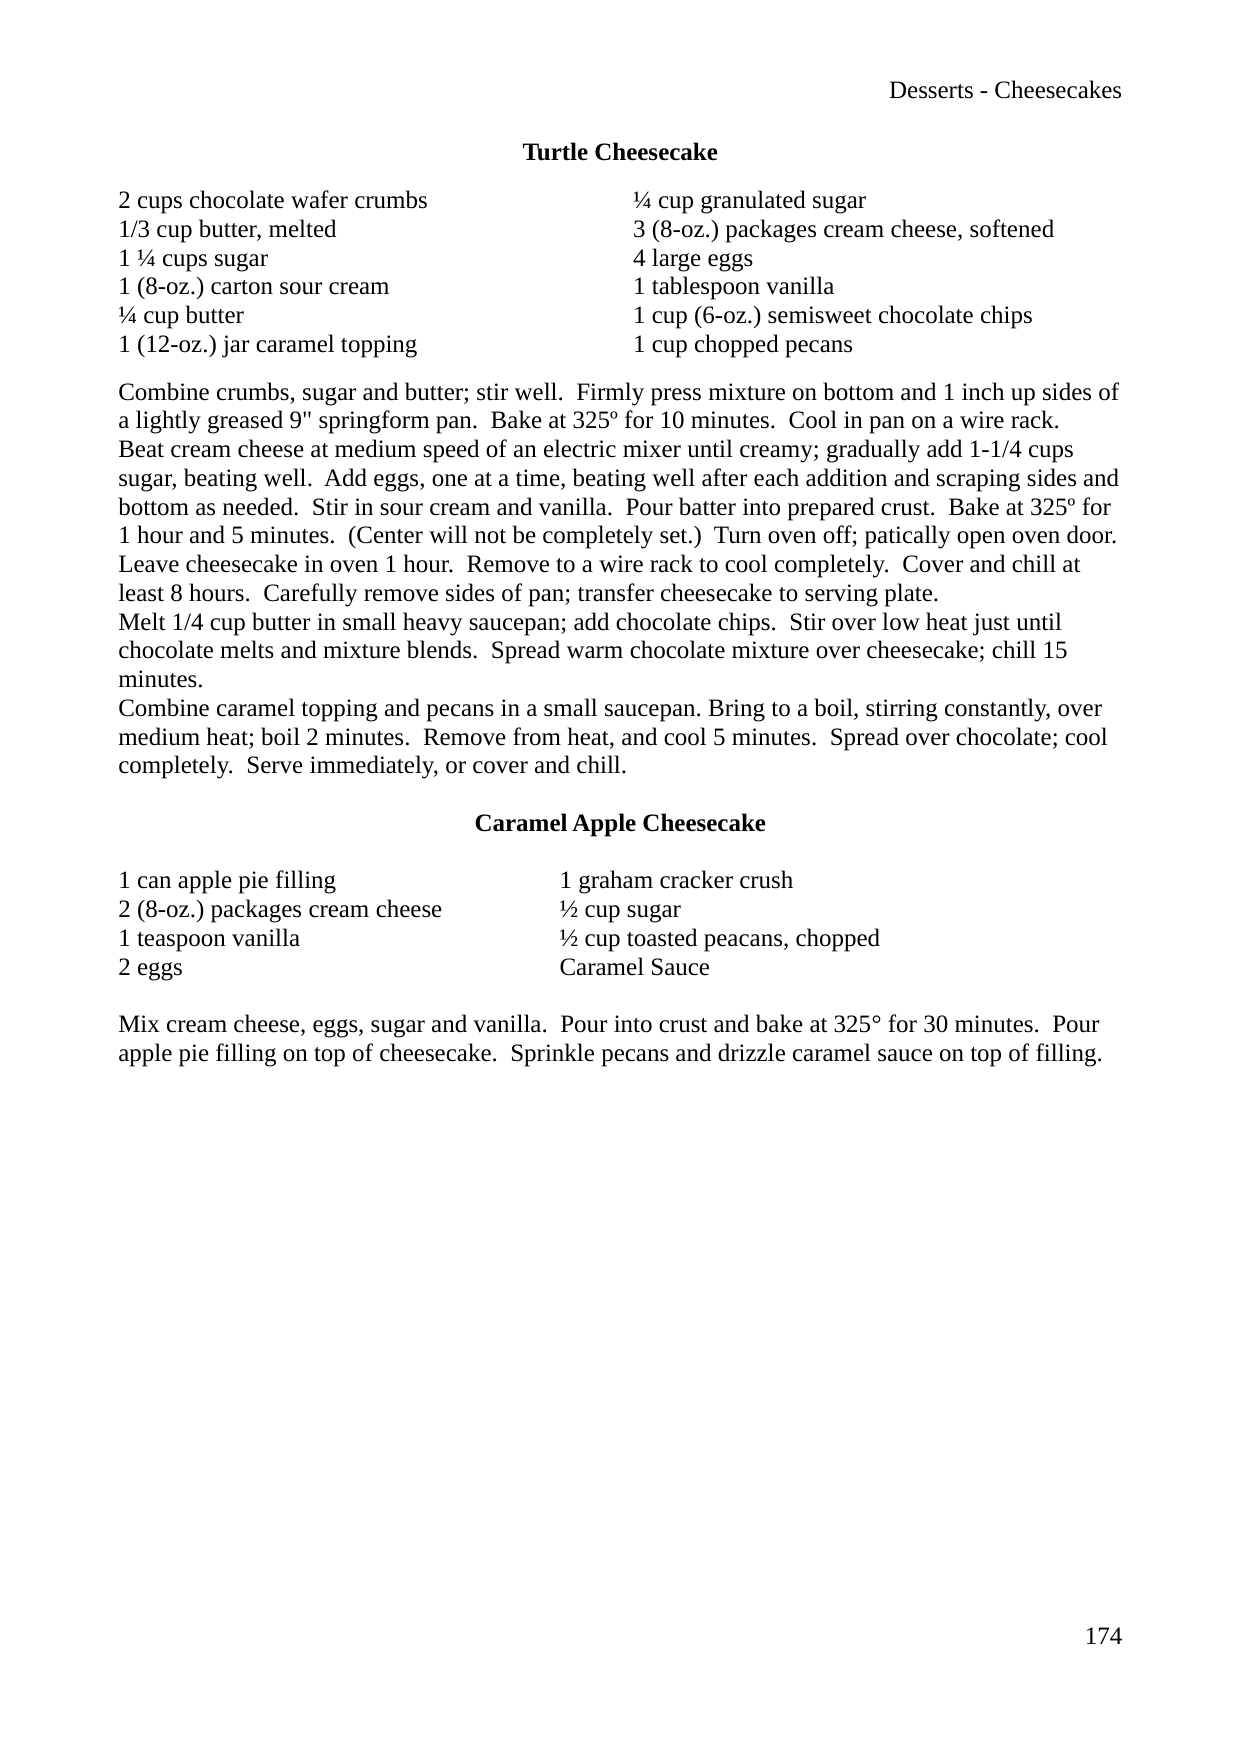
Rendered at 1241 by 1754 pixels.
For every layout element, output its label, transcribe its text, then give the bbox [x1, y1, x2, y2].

text Turtle Cheesecake [118, 137, 1122, 166]
text Melt 1/4 cup butter in small heavy saucepan; add chocolate chips. Stir over low heat just until chocolate melts and mixture blends. Spread warm chocolate mixture over cheesecake; chill 15 minutes. [118, 607, 1122, 693]
text 2 cups chocolate wafer crumbs ¼ cup granulated sugar [118, 185, 1122, 214]
text 1 (8-oz.) carton sour cream 1 tablespoon vanilla [118, 271, 1122, 300]
text 2 (8-oz.) packages cream cheese ½ cup sugar [118, 894, 1122, 923]
text ¼ cup butter 1 cup (6-oz.) semisweet chocolate chips [118, 300, 1122, 329]
text 1 ¼ cups sugar 4 large eggs [118, 243, 1122, 271]
text 1/3 cup butter, melted 3 (8-oz.) packages cream cheese, softened [118, 214, 1122, 243]
text Combine crumbs, sugar and butter; stir well. Firmly press mixture on bottom and 1 inch up sides of a lightly greased 9" springform pan. Bake at 325º for 10 minutes. Cool in pan on a wire rack. Beat cream cheese at medium speed of an electric mixer until creamy; gradually add 1-1/4 cups sugar, beating well. Add eggs, one at a time, beating well after each addition and scraping sides and bottom as needed. Stir in sour cream and vanilla. Pour batter into prepared crust. Bake at 325º for 1 hour and 5 minutes. (Center will not be completely set.) Turn oven off; patically open oven door. Leave cheesecake in oven 1 hour. Remove to a wire rack to cool completely. Cover and chill at least 8 hours. Carefully remove sides of pan; transfer cheesecake to serving plate. [118, 377, 1122, 607]
text 1 can apple pie filling 1 graham cracker crush [118, 866, 1122, 894]
text Combine caramel topping and pecans in a small saucepan. Bring to a boil, stirring constantly, over medium heat; boil 2 minutes. Remove from heat, and cool 5 minutes. Spread over chocolate; cool completely. Serve immediately, or cover and chill. [118, 693, 1122, 779]
text 2 eggs Caramel Sauce [118, 952, 1122, 981]
text 1 teaspoon vanilla ½ cup toasted peacans, chopped [118, 923, 1122, 952]
text Mix cream cheese, eggs, sugar and vanilla. Pour into crust and bake at 325° for 30 minutes. Pour apple pie filling on top of cheesecake. Sprinkle pecans and drizzle caramel sauce on top of filling. [118, 1009, 1122, 1067]
text Caramel Apple Cheesecake [118, 808, 1122, 837]
text 1 (12-oz.) jar caramel topping 1 cup chopped pecans [118, 329, 1122, 358]
